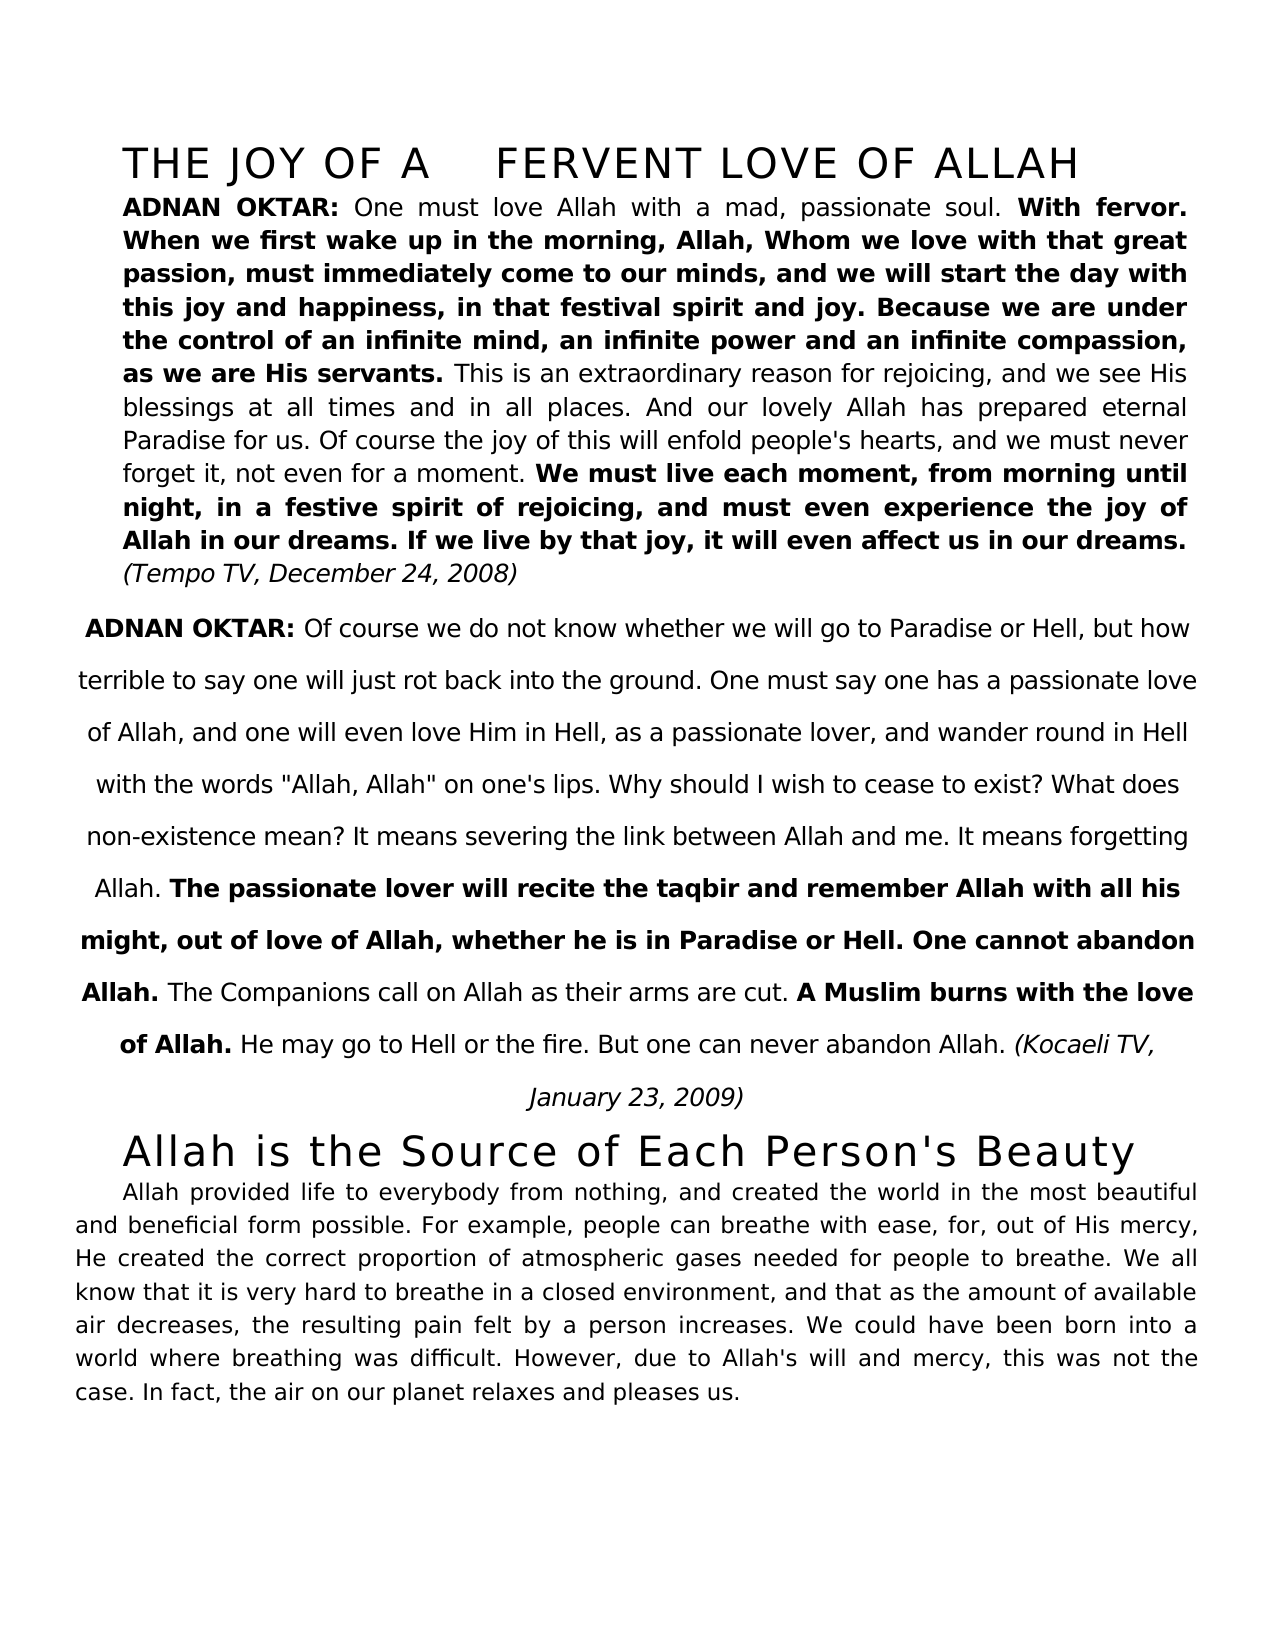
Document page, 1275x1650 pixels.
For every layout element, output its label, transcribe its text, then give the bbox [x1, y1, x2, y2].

text ADNAN OKTAR: Of course we do not know whether we will go to Paradise or Hell, but how terrible to say one will just rot back into the ground. One must say one has a passionate love of Allah, and one will even love Him in Hell, as a passionate lover, and wander round in Hell with the words "Allah, Allah" on one's lips. Why should I wish to cease to exist? What does non-existence mean? It means severing the link between Allah and me. It means forgetting Allah. The passionate lover will recite the taqbir and remember Allah with all his might, out of love of Allah, whether he is in Paradise or Hell. One cannot abandon Allah. The Companions call on Allah as their arms are cut. A Muslim burns with the love of Allah. He may go to Hell or the fire. But one can never abandon Allah. (Kocaeli TV, January 23, 2009) [75, 596, 1200, 1116]
text ADNAN OKTAR: One must love Allah with a mad, passionate soul. With fervor. When we first wake up in the morning, Allah, Whom we love with that great passion, must immediately come to our minds, and we will start the day with this joy and happiness, in that festival spirit and joy. Because we are under the control of an infinite mind, an infinite power and an infinite compassion, as we are His servants. This is an extraordinary reason for rejoicing, and we see His blessings at all times and in all places. And our lovely Allah has prepared eternal Paradise for us. Of course the joy of this will enfold people's hearts, and we must never forget it, not even for a moment. We must live each moment, from morning until night, in a festive spirit of rejoicing, and must even experience the joy of Allah in our dreams. If we live by that joy, it will even affect us in our dreams. (Tempo TV, December 24, 2008) [122, 189, 1188, 589]
text Allah provided life to everybody from nothing, and created the world in the most beautiful and beneficial form possible. For example, people can breathe with ease, for, out of His mercy, He created the correct proportion of atmospheric gases needed for people to breathe. We all know that it is very hard to breathe in a closed environment, and that as the amount of available air decreases, the resulting pain felt by a person increases. We could have been born into a world where breathing was difficult. However, due to Allah's will and mercy, this was not the case. In fact, the air on our planet relaxes and pleases us. [75, 1173, 1200, 1407]
text THE JOY OF A FERVENT LOVE OF ALLAH [235, 150, 1200, 185]
text Allah is the Source of Each Person's Beauty [75, 1140, 1200, 1173]
text THE JOY OF A FERVENT LOVE OF ALLAH [75, 150, 233, 185]
